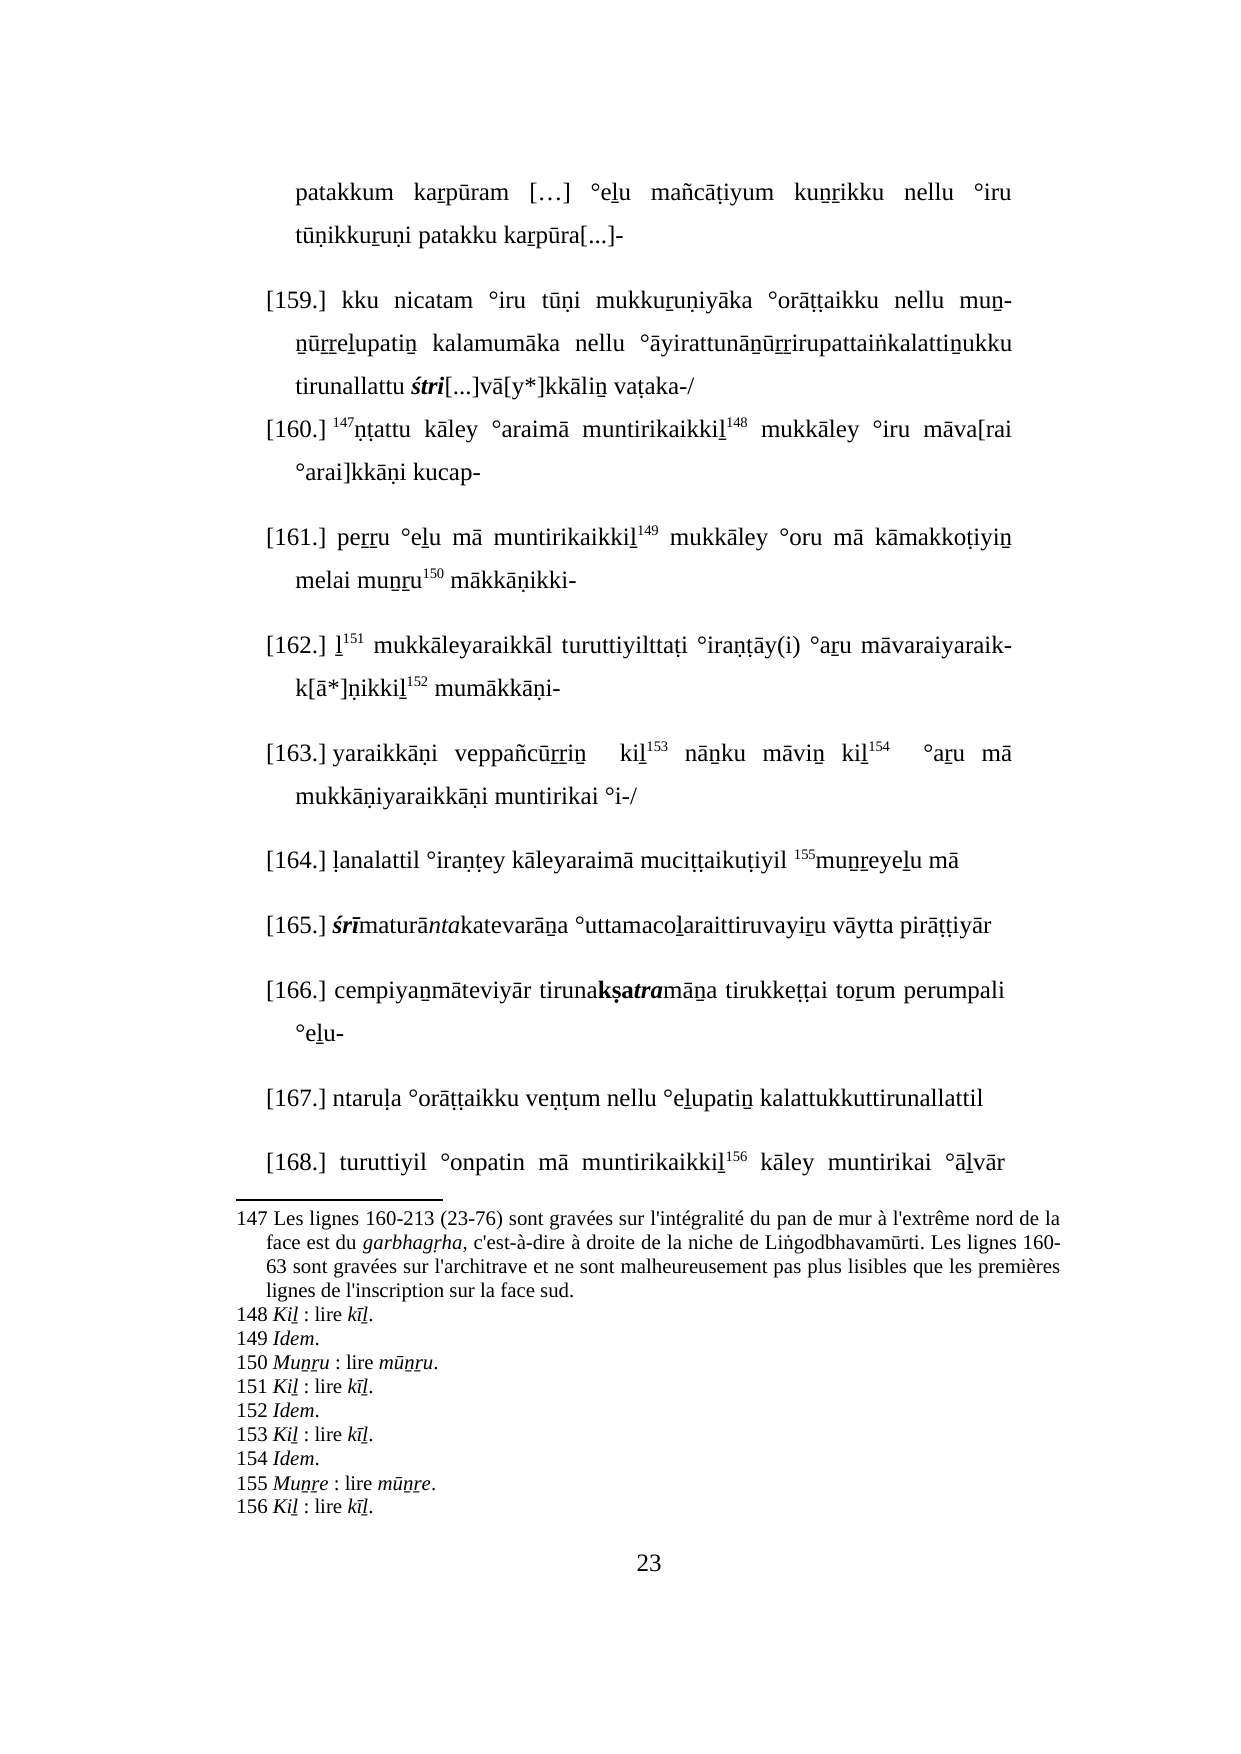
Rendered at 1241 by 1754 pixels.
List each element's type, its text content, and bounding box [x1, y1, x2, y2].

text [168.] turuttiyil °onpatin mā muntirikaikkiḻ kāley muntirikai °āḻvār [266, 1147, 1005, 1176]
text patakkum kaṟpūram […] °eḻu mañcāṭiyum kuṉṟikku nellu °iru tūṇikkuṟuṇi patakku kaṟpūra[...]- [266, 177, 1012, 249]
text [167.] ntaruḷa °orāṭṭaikku veṇṭum nellu °eḻupatiṉ kalattukkuttirunallattil [266, 1083, 1005, 1112]
text Les lignes 160-213 (23-76) sont gravées sur l'intégralité du pan de mur à l'extrême nord de la face est du garbhagṛha, c'est-à-dire à droite de la niche de Liṅgodbhavamūrti. Les lignes 160-63 sont gravées sur l'architrave et ne sont malheureusement pas plus lisibles que les premières lignes de l'inscription sur la face sud. [236, 1206, 1061, 1302]
text Muṉṟu : lire mūṉṟu. [236, 1350, 1061, 1374]
text Kiḻ : lire kīḻ. [236, 1494, 1061, 1518]
text [160.] ṇṭattu kāley °araimā muntirikaikkiḻ mukkāley °iru māva[rai °arai]kkāṇi kucap- [266, 414, 1012, 486]
text Idem. [236, 1446, 1061, 1470]
text [159.] kku nicatam °iru tūṇi mukkuṟuṇiyāka °orāṭṭaikku nellu muṉ-ṉūṟṟeḻupatiṉ kalamumāka nellu °āyirattunāṉūṟṟirupattaiṅkalattiṉukku tirunallattu śtri[...]vā[y*]kkāliṉ vaṭaka-/ [266, 285, 1012, 400]
text [165.] śrīmaturāntakatevarāṉa °uttamacoḻaraittiruvayiṟu vāytta pirāṭṭiyār [266, 910, 1012, 939]
text Kiḻ : lire kīḻ. [236, 1374, 1061, 1398]
text Muṉṟe : lire mūṉṟe. [236, 1470, 1061, 1494]
text [161.] peṟṟu °eḻu mā muntirikaikkiḻ mukkāley °oru mā kāmakkoṭiyiṉ melai muṉṟu mākkāṇikki- [266, 522, 1012, 594]
text Idem. [236, 1326, 1061, 1350]
text [164.] ḷanalattil °iraṇṭey kāleyaraimā muciṭṭaikuṭiyil muṉṟeyeḻu mā [266, 846, 1012, 874]
text Kiḻ : lire kīḻ. [236, 1302, 1061, 1326]
text [162.] ḻ mukkāleyaraikkāl turuttiyilttaṭi °iraṇṭāy(i) °aṟu māvaraiyaraik-k[ā*]ṇikkiḻ mumākkāṇi- [266, 630, 1012, 702]
text Idem. [236, 1398, 1061, 1422]
text [163.] yaraikkāṇi veppañcūṟṟiṉ kiḻ nāṉku māviṉ kiḻ °aṟu mā mukkāṇiyaraikkāṇi muntirikai °i-/ [266, 738, 1012, 810]
text [166.] cempiyaṉmāteviyār tirunakṣatramāṉa tirukkeṭṭai toṟum perumpali °eḻu- [266, 975, 1005, 1047]
text Kiḻ : lire kīḻ. [236, 1422, 1061, 1446]
